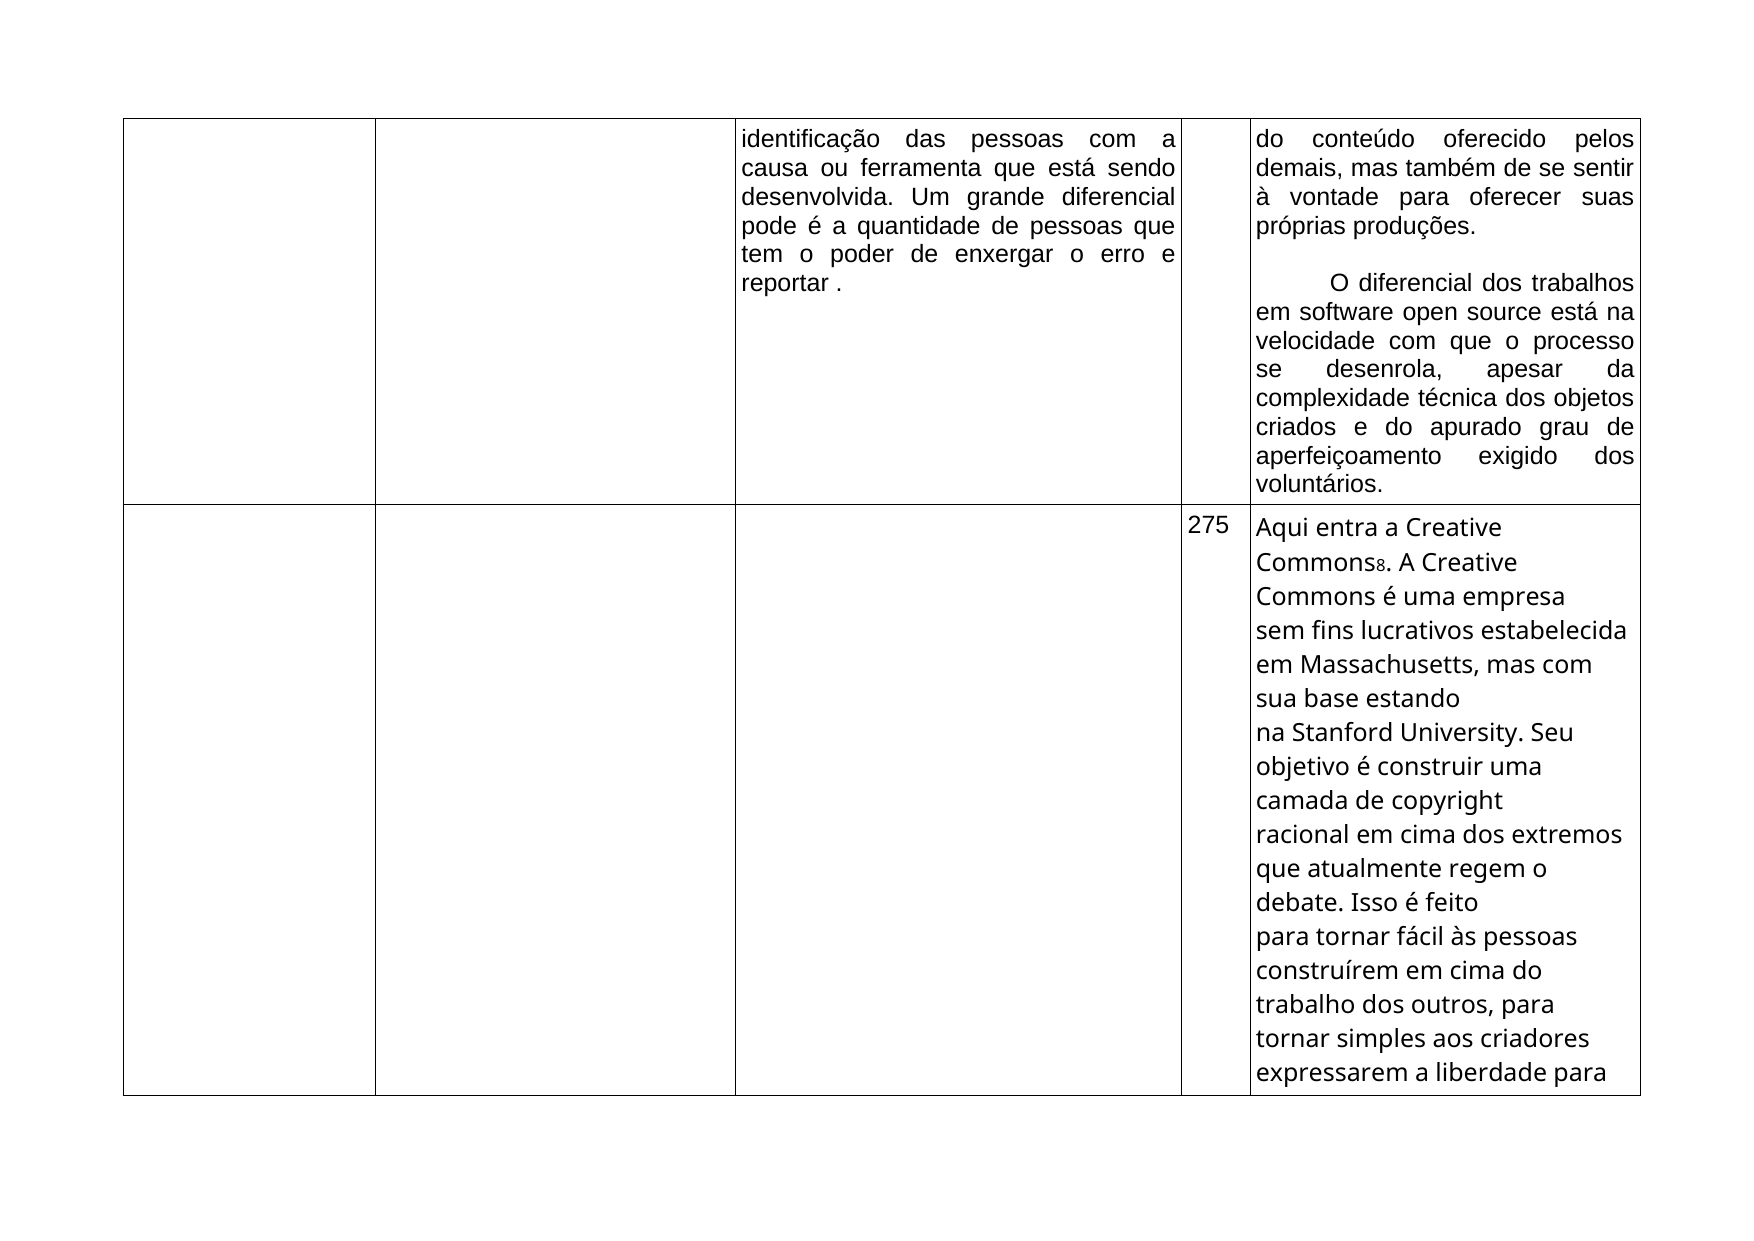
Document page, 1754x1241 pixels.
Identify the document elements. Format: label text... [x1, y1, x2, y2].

table_cell [376, 505, 735, 1095]
table_cell [1182, 119, 1250, 504]
table_cell 275 [1182, 505, 1250, 1095]
table_cell [736, 505, 1181, 1095]
table_cell do conteúdo oferecido pelos demais, mas também de se sentir à vontade para oferecer suas próprias produções. O diferencial dos trabalhos em software open source está na velocidade com que o processo se desenrola, apesar da complexidade técnica dos objetos criados e do apurado grau de aperfeiçoamento exigido dos voluntários. [1251, 119, 1640, 504]
table_cell identificação das pessoas com a causa ou ferramenta que está sendo desenvolvida. Um grande diferencial pode é a quantidade de pessoas que tem o poder de enxergar o erro e reportar . [736, 119, 1181, 504]
table_cell [376, 119, 735, 504]
table_cell [124, 505, 375, 1095]
table_cell Aqui entra a Creative Commons8. A Creative Commons é uma empresa sem fins lucrativos estabelecida em Massachusetts, mas com sua base estando na Stanford University. Seu objetivo é construir uma camada de copyright racional em cima dos extremos que atualmente regem o debate. Isso é feito para tornar fácil às pessoas construírem em cima do trabalho dos outros, para tornar simples aos criadores expressarem a liberdade para [1251, 505, 1640, 1095]
table_cell [124, 119, 375, 504]
